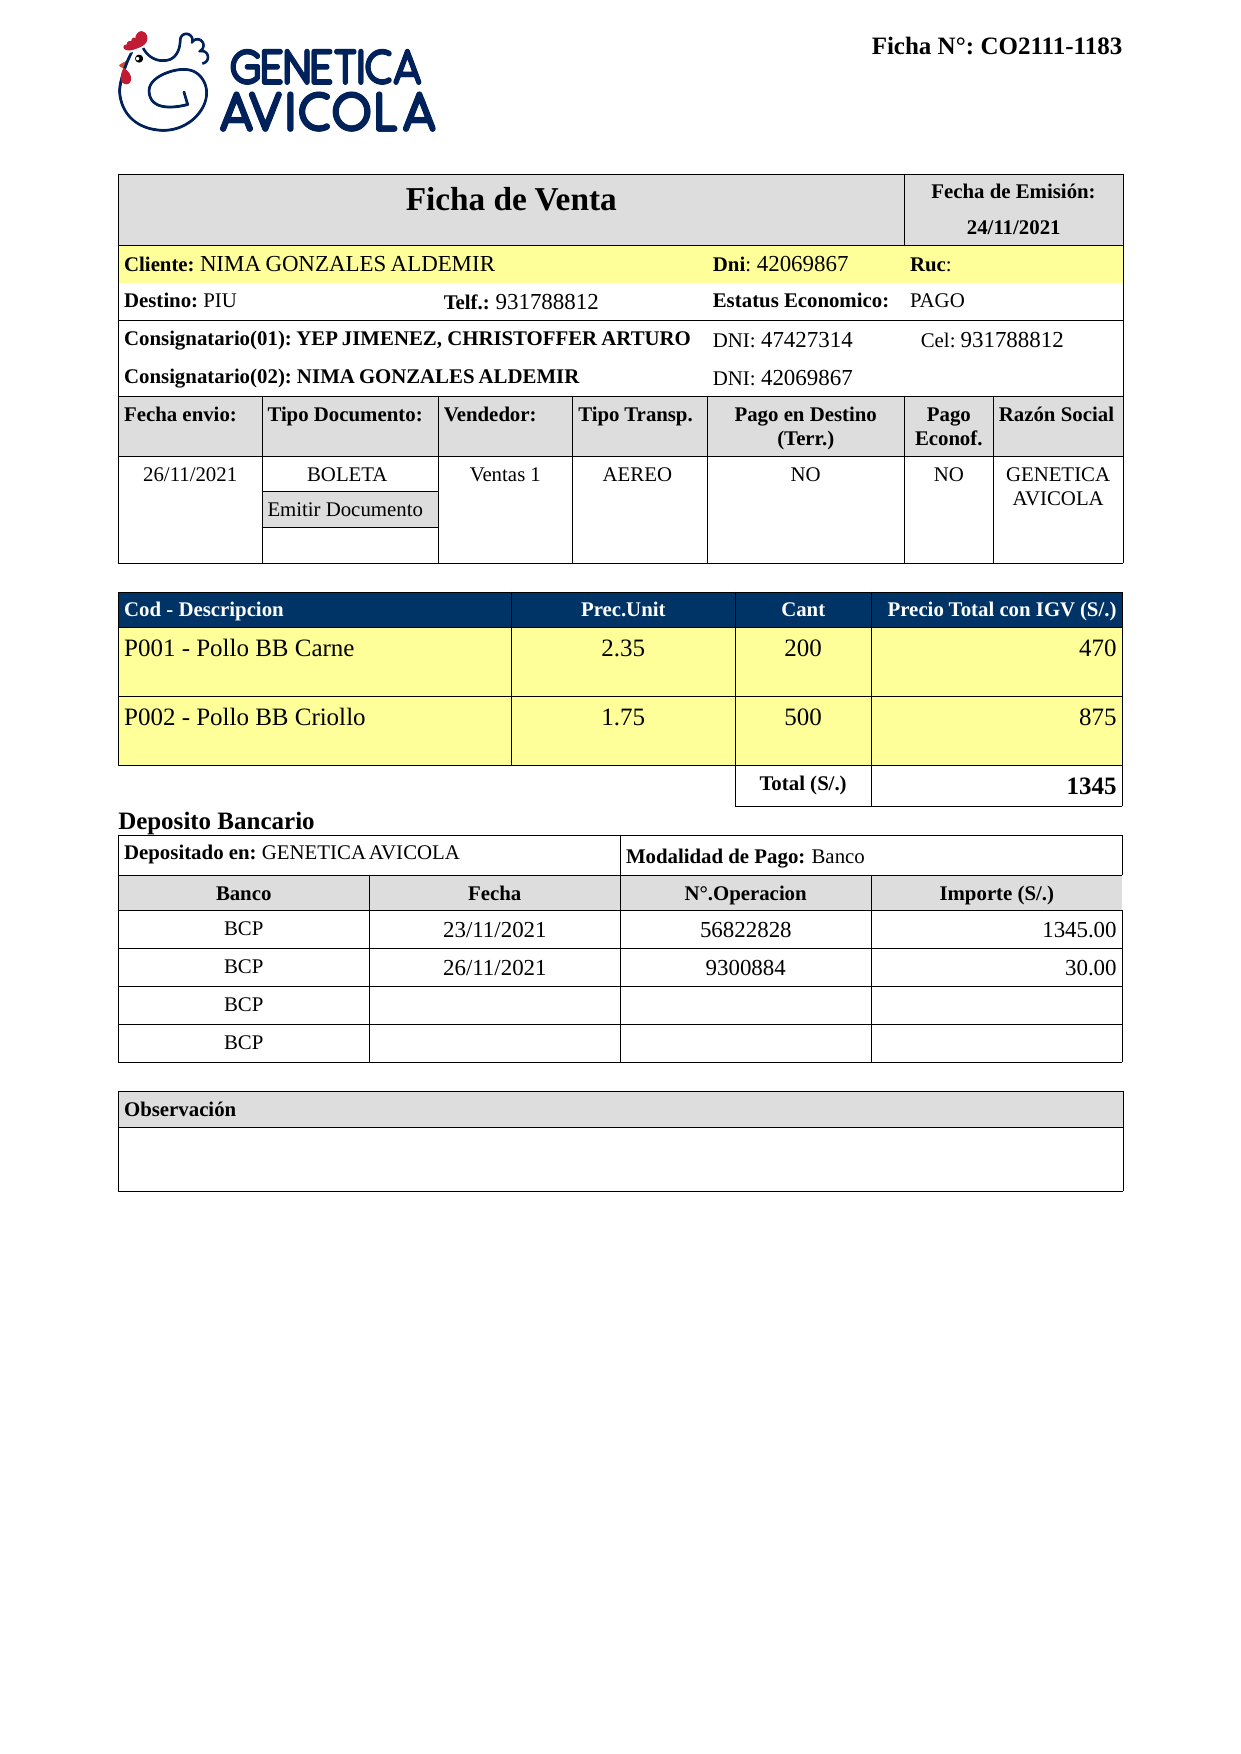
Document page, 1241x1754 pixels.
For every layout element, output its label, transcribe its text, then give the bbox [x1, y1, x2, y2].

table_header Ficha de Venta [119, 175, 904, 245]
table_cell AEREO [573, 457, 707, 563]
table_cell DNI: 42069867 [707, 358, 1123, 396]
table_cell [511, 766, 735, 806]
table_cell Consignatario(02): NIMA GONZALES ALDEMIR [119, 358, 707, 396]
table_cell 1345.00 [872, 911, 1122, 948]
table_cell Banco [119, 876, 369, 910]
table_cell DNI: 47427314 [707, 321, 915, 358]
table_cell [872, 1025, 1122, 1062]
table_cell 500 [736, 697, 871, 765]
table_cell GENETICA AVICOLA [994, 457, 1123, 563]
table_cell 30.00 [872, 949, 1122, 986]
table_cell BCP [119, 911, 369, 948]
table_cell Importe (S/.) [872, 876, 1122, 910]
table_cell Telf.: 931788812 [438, 283, 707, 320]
table_cell Destino: PIU [119, 283, 438, 320]
table_cell Vendedor: [439, 397, 572, 456]
table_header Observación [119, 1092, 1123, 1127]
table_header Prec.Unit [512, 593, 735, 627]
table_header Fecha de Emisión: [905, 175, 1123, 209]
table_cell P001 - Pollo BB Carne [119, 628, 511, 696]
table_cell Cliente: NIMA GONZALES ALDEMIR [119, 246, 707, 283]
table_cell Pago en Destino (Terr.) [708, 397, 904, 456]
picture [118, 31, 436, 132]
table_cell [872, 987, 1122, 1024]
table_cell 26/11/2021 [370, 949, 620, 986]
table_cell BCP [119, 949, 369, 986]
table_cell Emitir Documento [263, 492, 438, 527]
table_cell [263, 528, 438, 563]
table_header Cod - Descripcion [119, 593, 511, 627]
table_cell Estatus Economico: [707, 283, 904, 320]
table_cell BCP [119, 1025, 369, 1062]
table_cell N°.Operacion [621, 876, 871, 910]
table_cell BCP [119, 987, 369, 1024]
table_cell Ventas 1 [439, 457, 572, 563]
table_cell 23/11/2021 [370, 911, 620, 948]
table_cell 200 [736, 628, 871, 696]
table_cell 1345 [872, 766, 1122, 806]
table_cell 9300884 [621, 949, 871, 986]
table_cell [370, 987, 620, 1024]
table_cell Total (S/.) [736, 766, 871, 806]
table_cell Tipo Transp. [573, 397, 707, 456]
table_cell 470 [872, 628, 1122, 696]
table_cell PAGO [904, 283, 1123, 320]
table_cell Cel: 931788812 [915, 321, 1123, 358]
table_cell Fecha envio: [119, 397, 262, 456]
table_header Modalidad de Pago: Banco [621, 836, 1122, 875]
table_cell Fecha [370, 876, 620, 910]
table_cell 1.75 [512, 697, 735, 765]
table_cell 2.35 [512, 628, 735, 696]
table_cell NO [708, 457, 904, 563]
table_cell Pago Econof. [905, 397, 993, 456]
table_cell Dni: 42069867 [707, 246, 904, 283]
table_header Precio Total con IGV (S/.) [872, 593, 1122, 627]
table_header Cant [736, 593, 871, 627]
table_cell NO [905, 457, 993, 563]
table_cell Ruc: [904, 246, 1123, 283]
table_cell 24/11/2021 [905, 209, 1123, 245]
table_cell P002 - Pollo BB Criollo [119, 697, 511, 765]
table_cell [370, 1025, 620, 1062]
text Deposito Bancario [118, 806, 1122, 834]
table_cell 875 [872, 697, 1122, 765]
table_cell Tipo Documento: [263, 397, 438, 456]
table_cell BOLETA [263, 457, 438, 491]
table_cell [119, 1128, 1123, 1191]
table_cell [118, 766, 511, 806]
table_cell Razón Social [994, 397, 1123, 456]
table_cell 56822828 [621, 911, 871, 948]
table_header Depositado en: GENETICA AVICOLA [119, 836, 620, 875]
table_cell [621, 1025, 871, 1062]
table_cell Consignatario(01): YEP JIMENEZ, CHRISTOFFER ARTURO [119, 321, 707, 358]
table_cell 26/11/2021 [119, 457, 262, 563]
table_cell [621, 987, 871, 1024]
